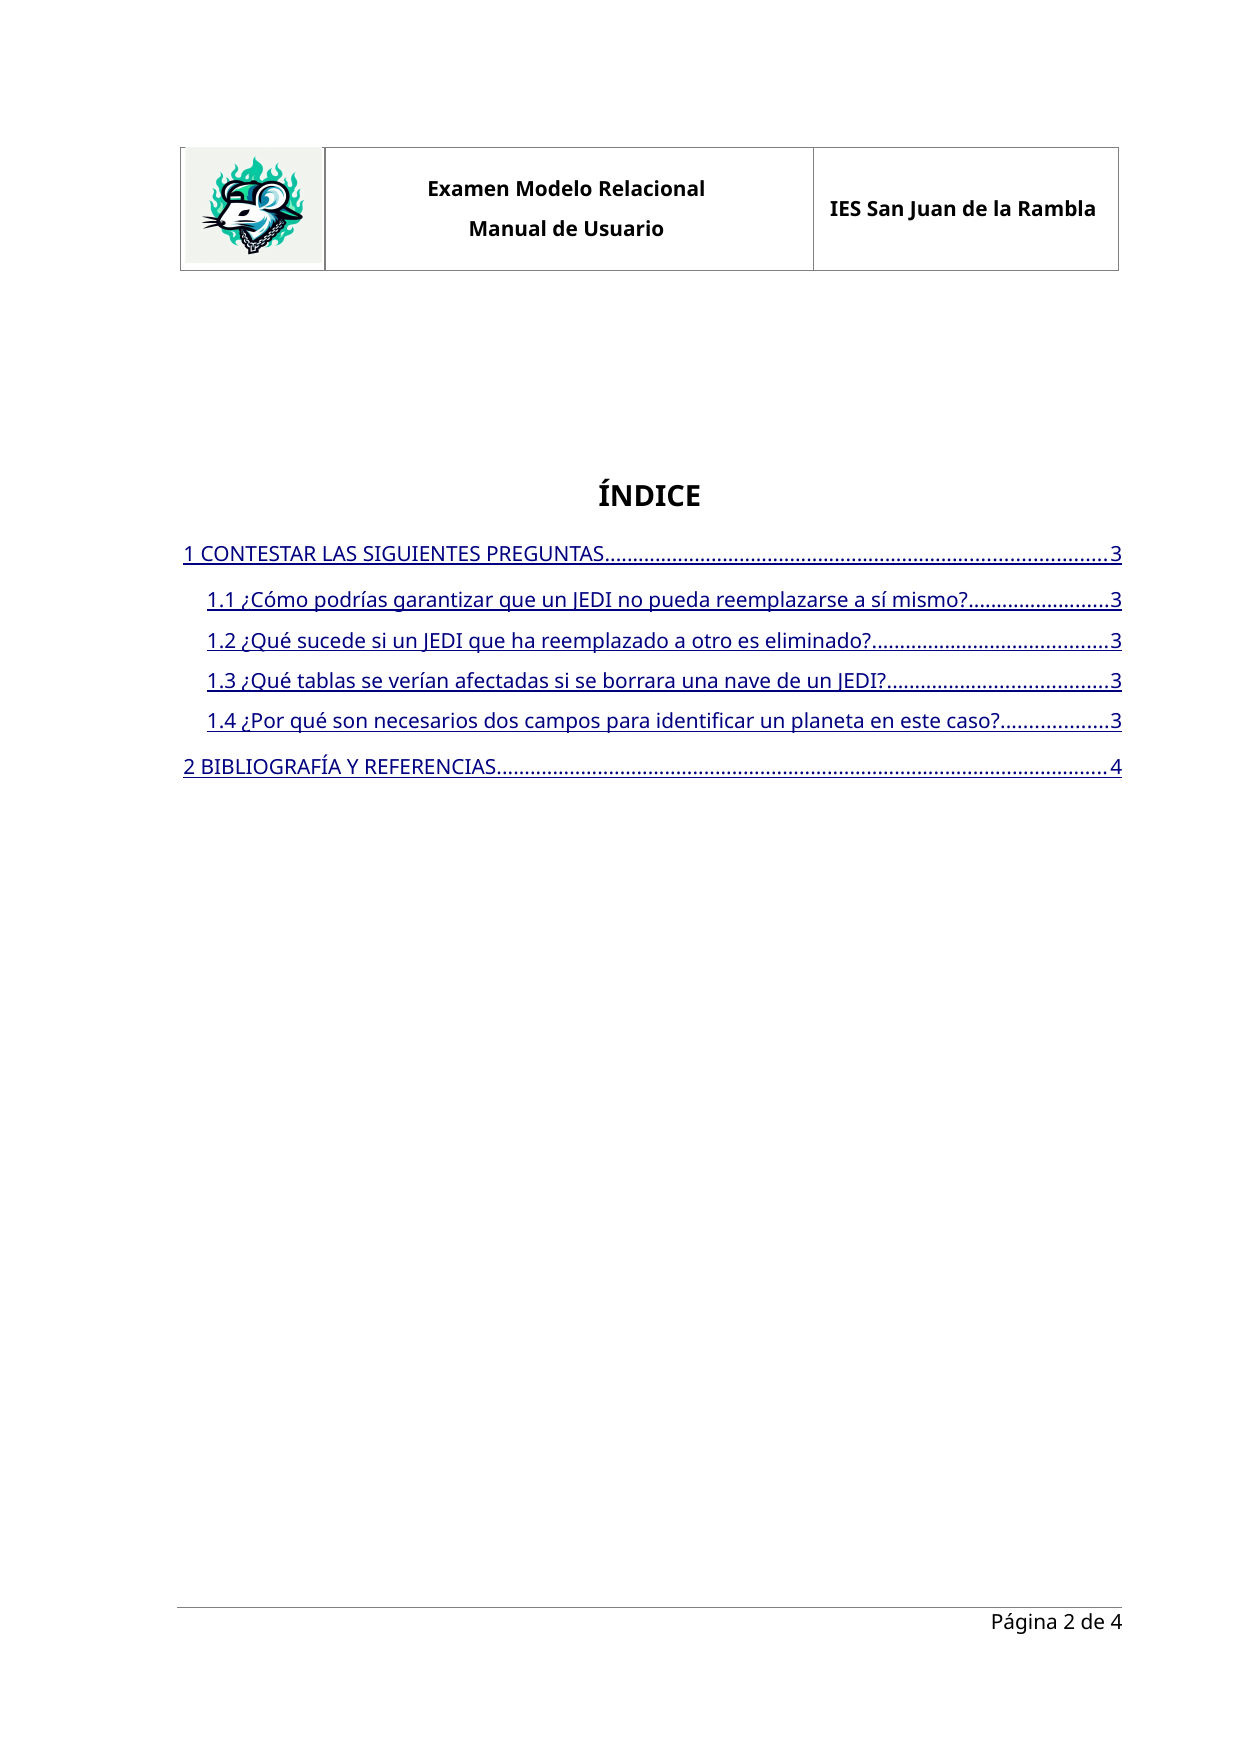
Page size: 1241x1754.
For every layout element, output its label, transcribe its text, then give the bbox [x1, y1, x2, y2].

text 1.2 ¿Qué sucede si un JEDI que ha reemplazado a otro es eliminado? 3 [207, 626, 1122, 650]
text 1.4 ¿Por qué son necesarios dos campos para identificar un planeta en este caso? 3 [207, 706, 1122, 731]
text 1.3 ¿Qué tablas se verían afectadas si se borrara una nave de un JEDI? 3 [207, 666, 1122, 690]
text 1 CONTESTAR LAS SIGUIENTES PREGUNTAS 3 [183, 539, 1122, 563]
text 1.1 ¿Cómo podrías garantizar que un JEDI no pueda reemplazarse a sí mismo? 3 [207, 585, 1122, 609]
text 2 BIBLIOGRAFÍA Y REFERENCIAS 4 [183, 752, 1122, 777]
picture [185, 147, 322, 263]
subtitle ÍNDICE [177, 475, 1122, 515]
